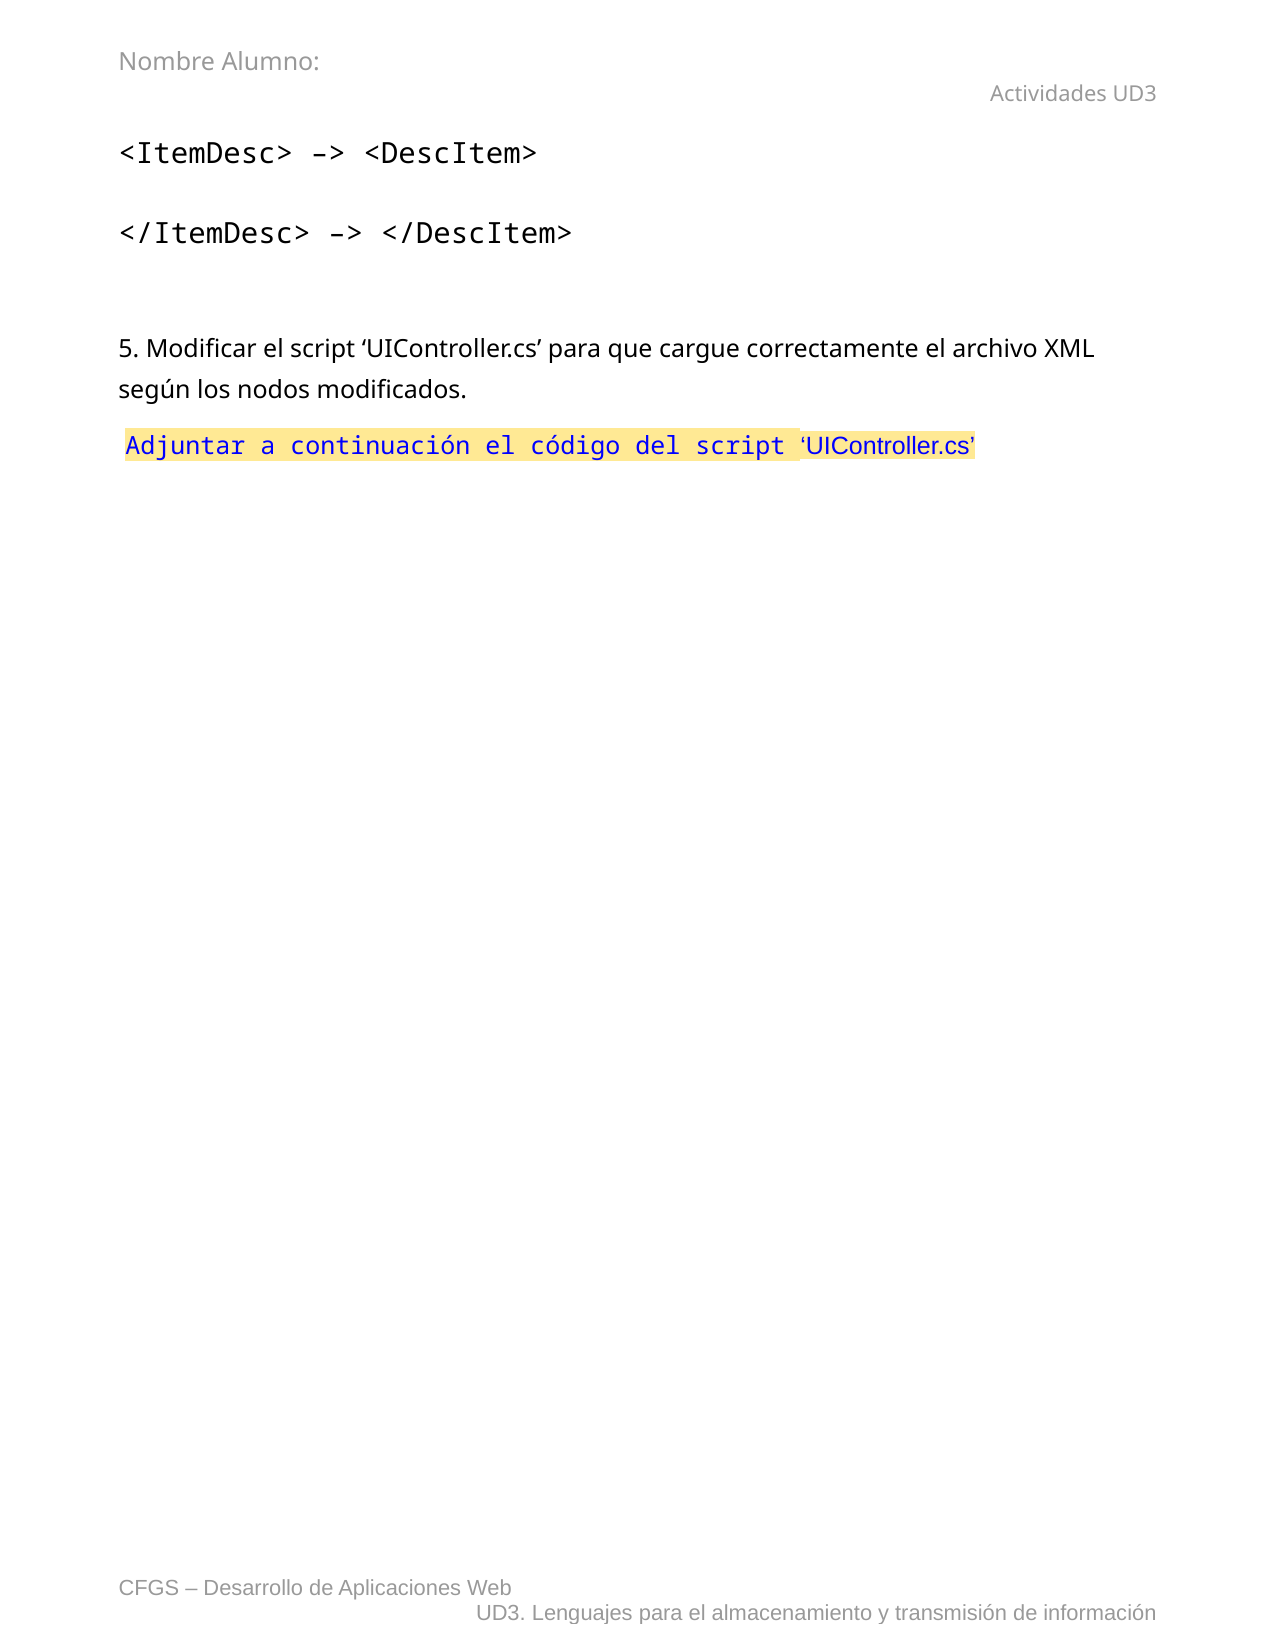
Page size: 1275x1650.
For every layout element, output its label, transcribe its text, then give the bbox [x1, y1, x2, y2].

text 5. Modificar el script ‘UIController.cs’ para que cargue correctamente el archivo XML según los nodos modificados. [118, 331, 1157, 406]
text Adjuntar a continuación el código del script ‘UIController.cs’ [118, 427, 1157, 461]
text <ItemDesc> –> <DescItem> [118, 133, 1157, 172]
text </ItemDesc> –> </DescItem> [118, 212, 1157, 252]
